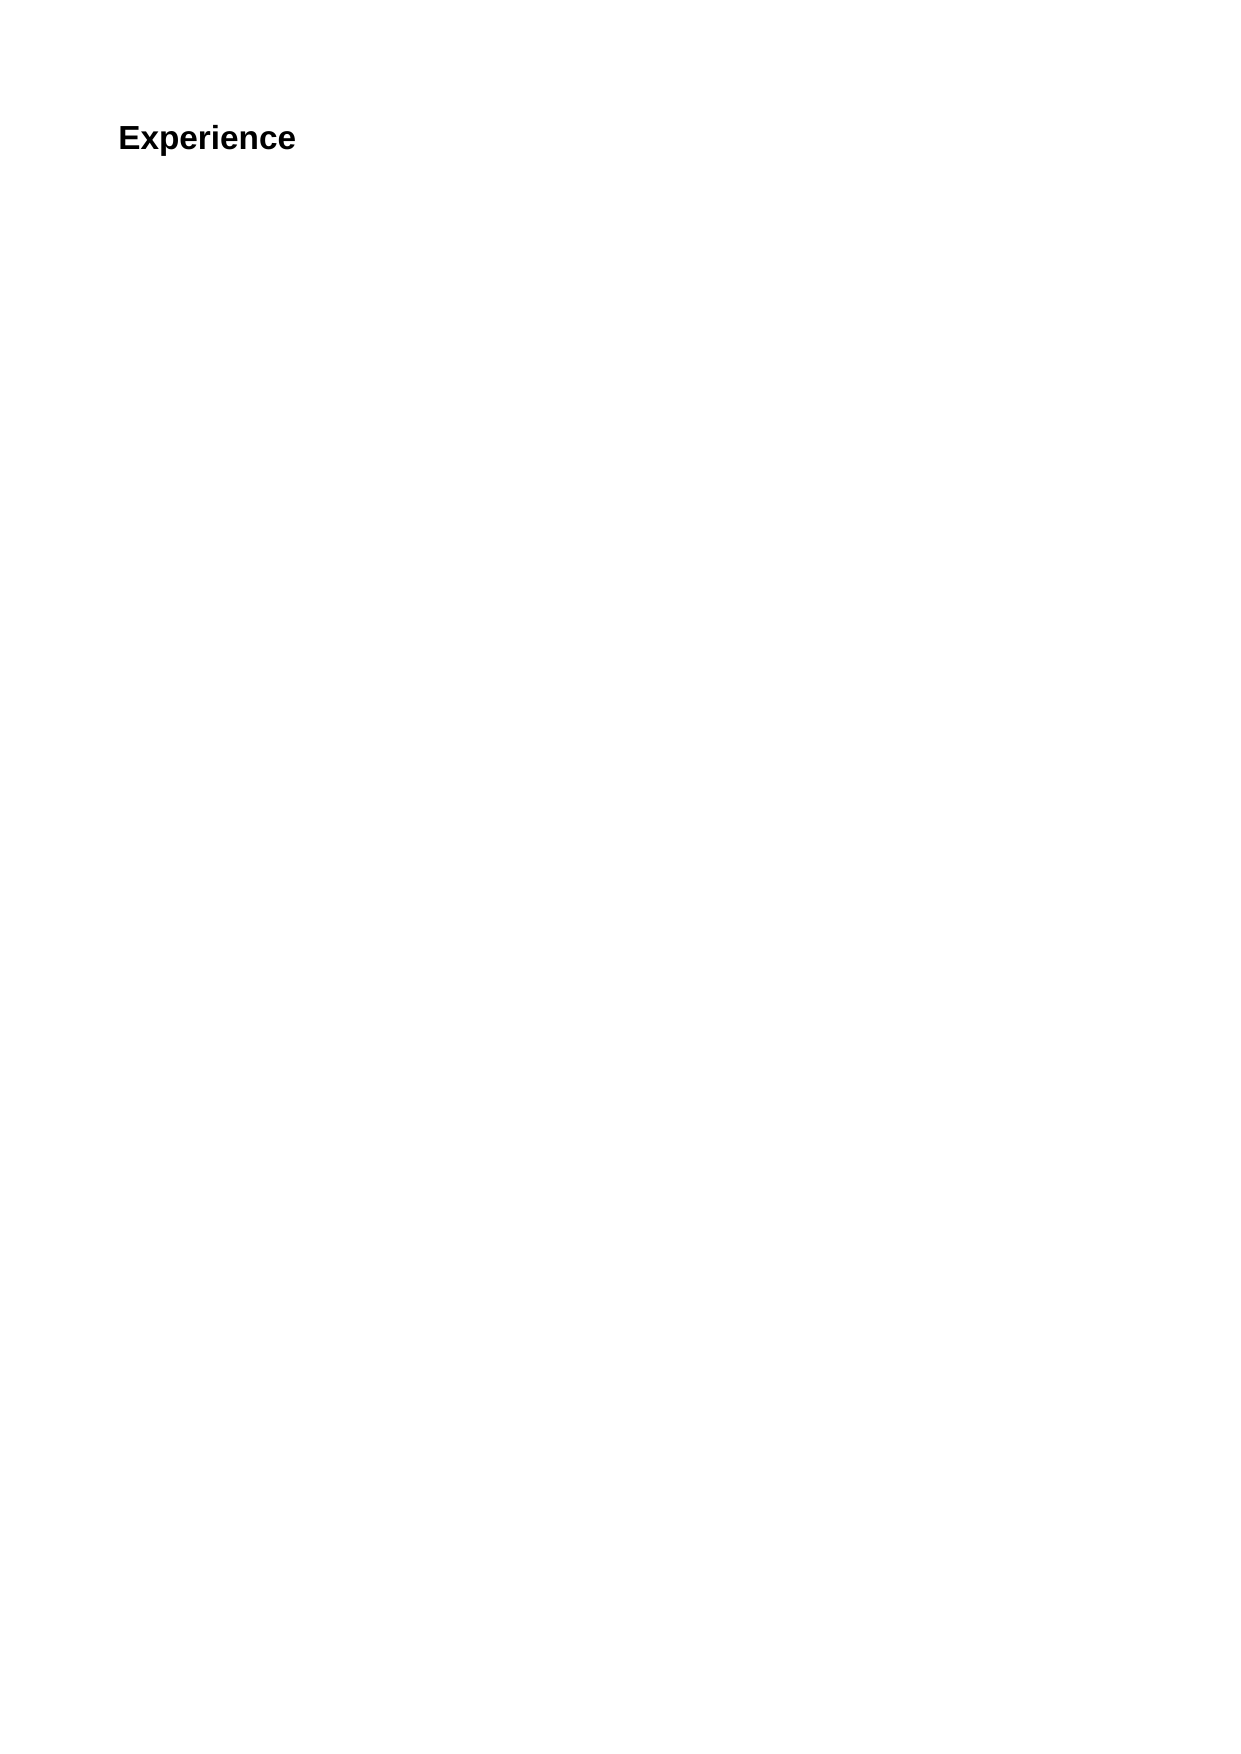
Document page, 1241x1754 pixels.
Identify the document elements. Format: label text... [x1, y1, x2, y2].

subtitle Experience [118, 118, 1122, 157]
